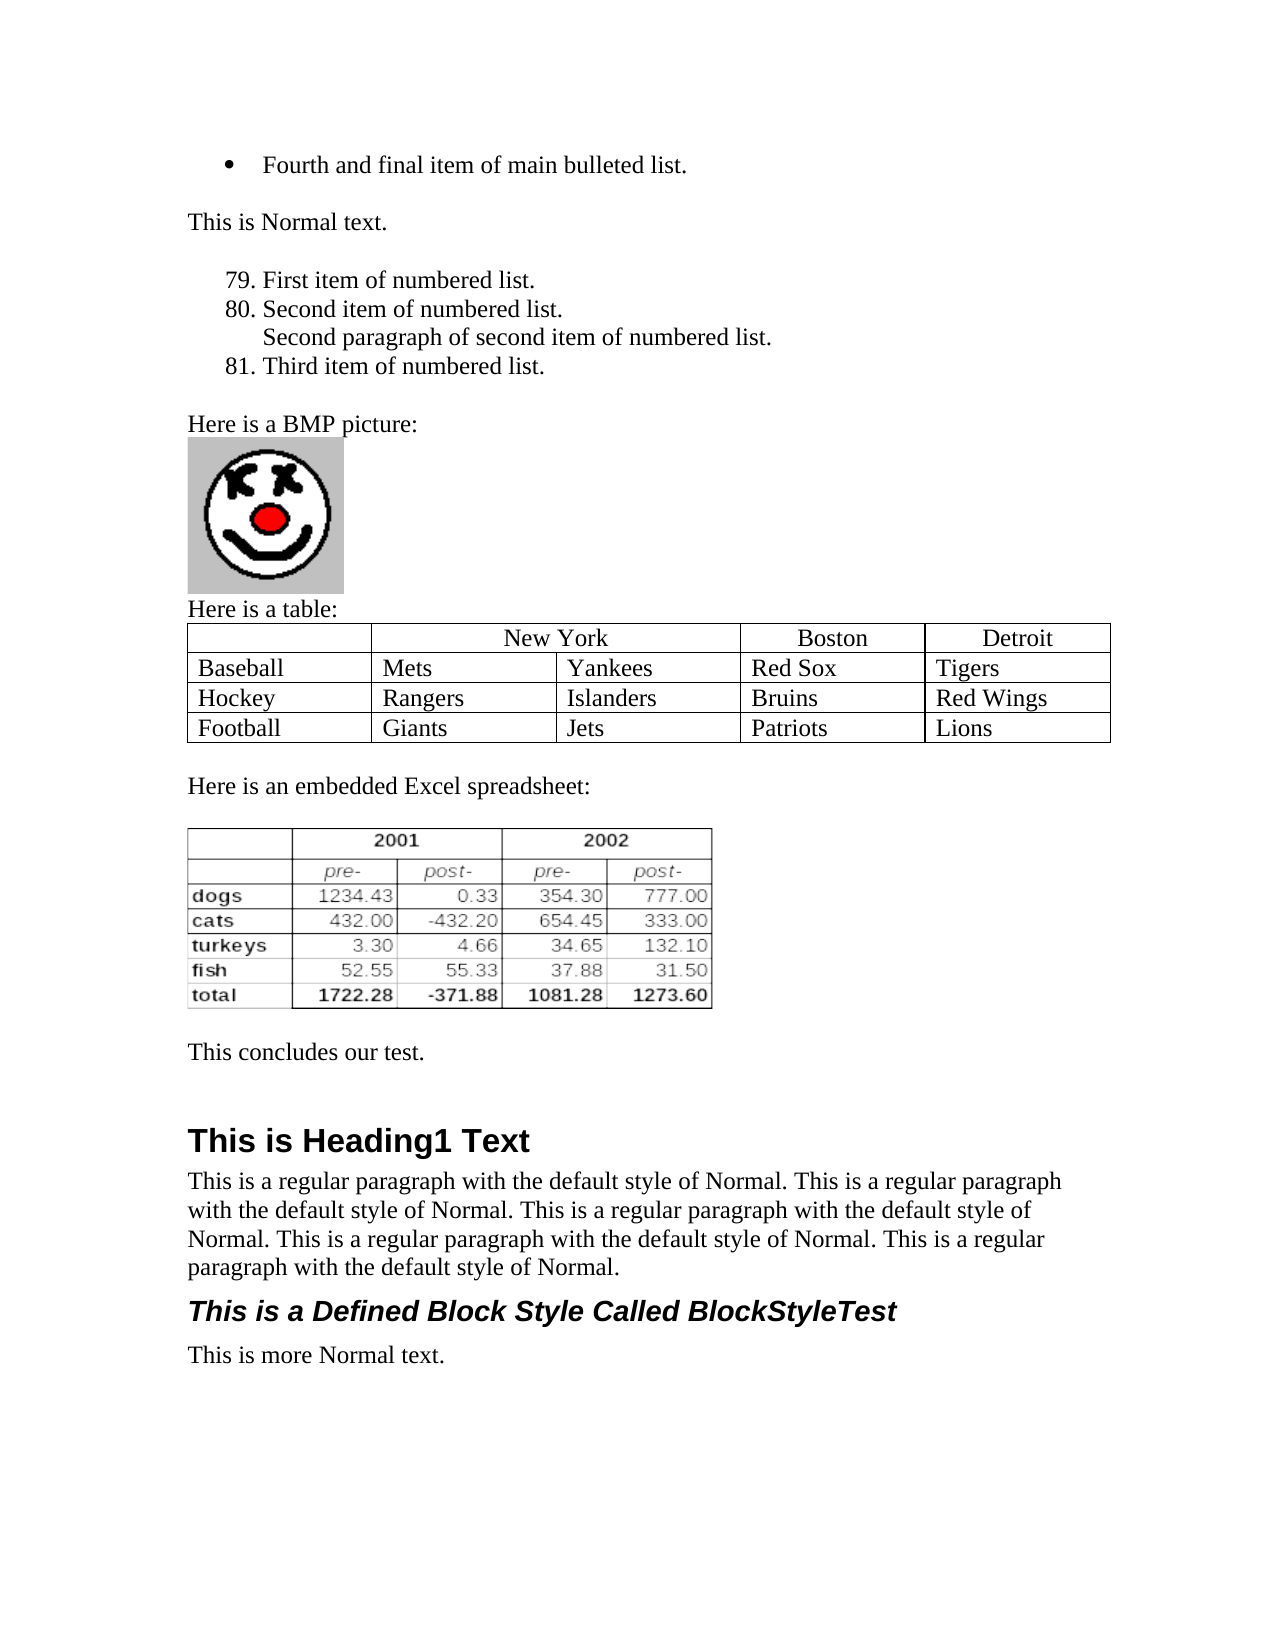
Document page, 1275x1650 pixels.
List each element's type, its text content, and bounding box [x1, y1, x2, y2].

text Here is a table: [187, 594, 1087, 622]
table_cell Bruins [741, 683, 924, 712]
table_header Boston [741, 624, 924, 652]
table_cell Yankees [557, 653, 740, 682]
list Fourth and final item of main bulleted list. [225, 150, 1087, 179]
table_cell Jets [557, 713, 740, 742]
table_cell Mets [372, 653, 556, 682]
text This is a regular paragraph with the default style of Normal. This is a regular paragraph with the default style of Normal. This is a regular paragraph with the default style of Normal. This is a regular paragraph with the default style of Normal. This is a regular paragraph with the default style of Normal. [187, 1166, 1087, 1281]
table_cell Football [188, 713, 371, 742]
table_header [188, 624, 371, 652]
text This concludes our test. [187, 1037, 1087, 1066]
text Second paragraph of second item of numbered list. [262, 322, 1087, 351]
table_cell Giants [372, 713, 556, 742]
table_cell Baseball [188, 653, 371, 682]
text This is a Defined Block Style Called BlockStyleTest [187, 1294, 1087, 1327]
table_cell Rangers [372, 683, 556, 712]
table_cell Patriots [741, 713, 924, 742]
table_cell Tigers [926, 653, 1110, 682]
text Here is a BMP picture: [187, 409, 1087, 437]
table_cell Islanders [557, 683, 740, 712]
table_cell Lions [926, 713, 1110, 742]
list First item of numbered list. [225, 265, 1087, 294]
subtitle This is Heading1 Text [187, 1121, 1087, 1160]
list Third item of numbered list. [225, 351, 1087, 380]
text This is Normal text. [187, 207, 1087, 236]
table_cell Red Sox [741, 653, 924, 682]
text Here is an embedded Excel spreadsheet: [187, 771, 1087, 800]
table_cell Hockey [188, 683, 371, 712]
list Second item of numbered list. [225, 294, 1087, 322]
text This is more Normal text. [187, 1340, 1087, 1368]
table_header New York [372, 624, 740, 652]
table_header Detroit [926, 624, 1110, 652]
table_cell Red Wings [926, 683, 1110, 712]
